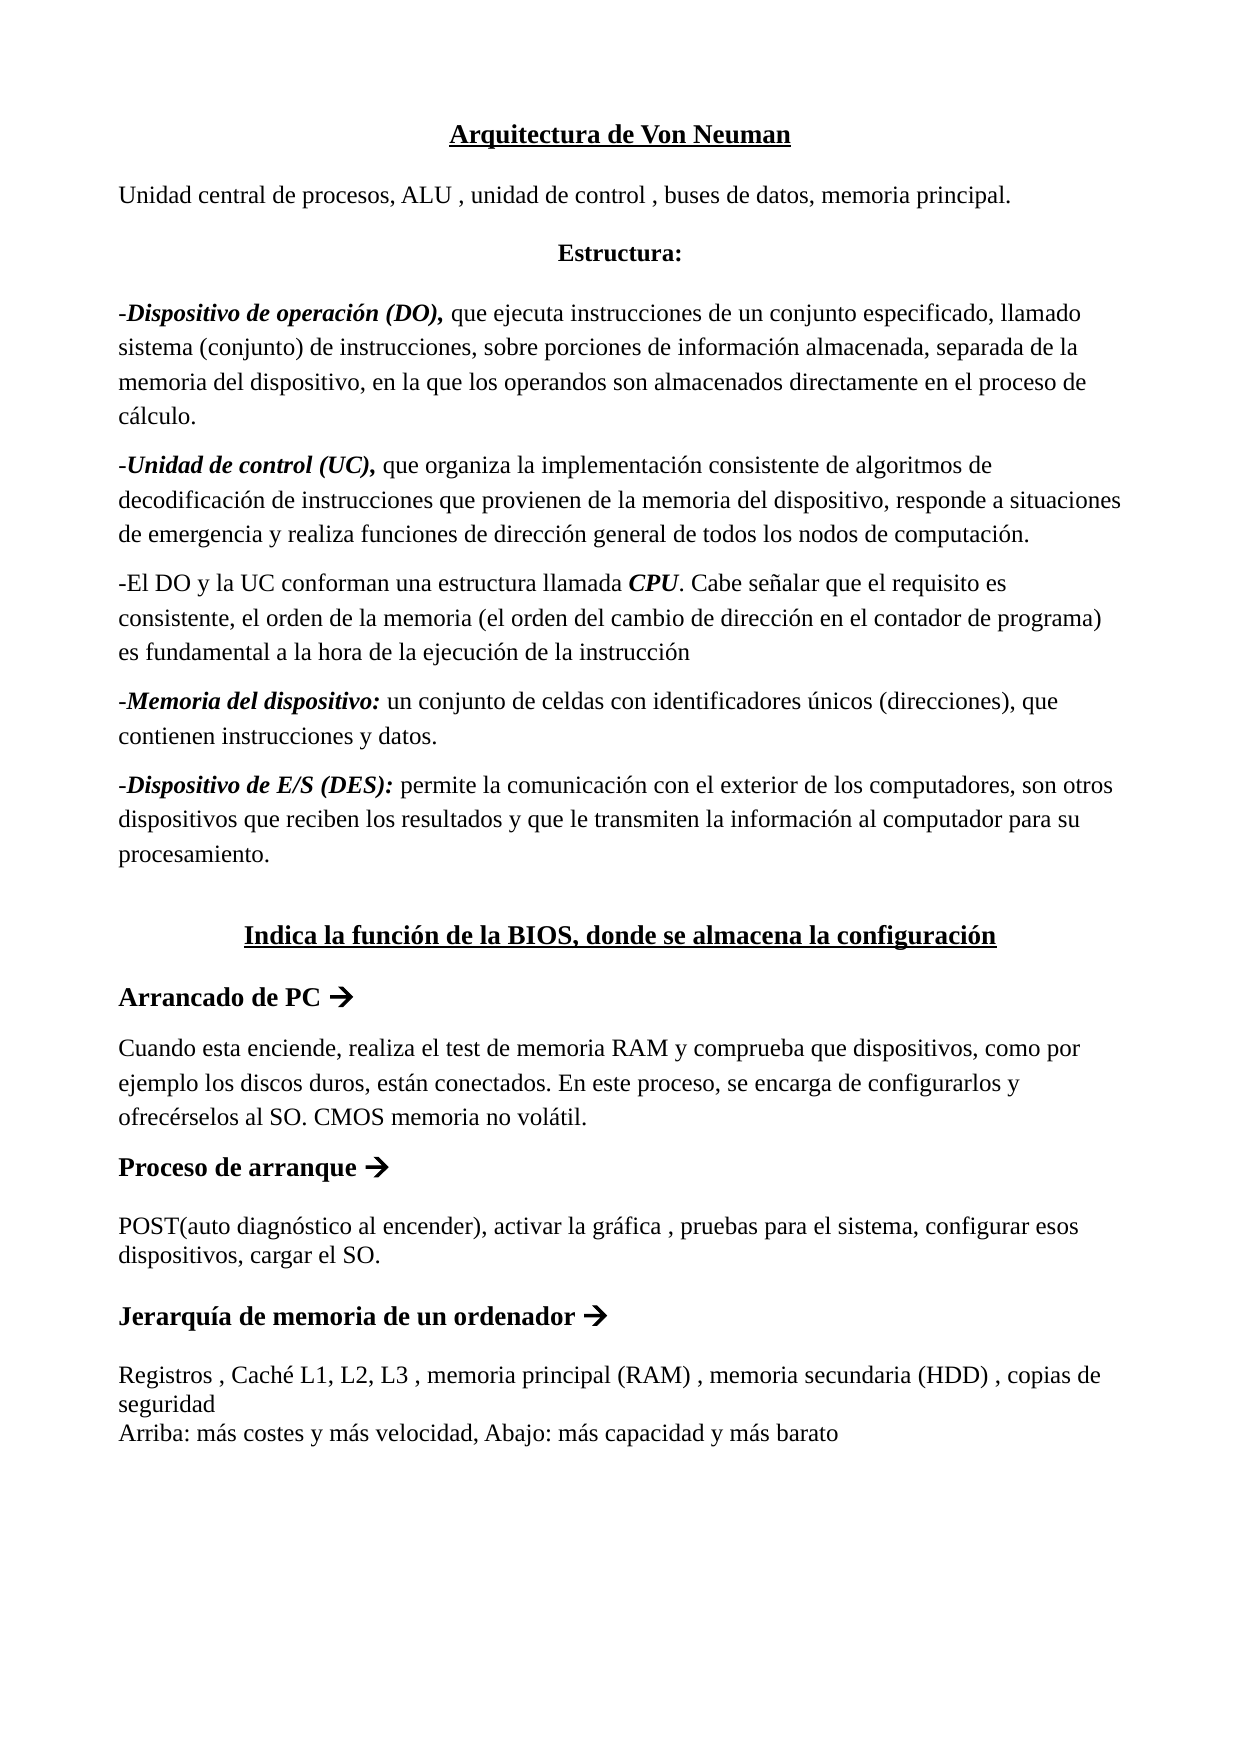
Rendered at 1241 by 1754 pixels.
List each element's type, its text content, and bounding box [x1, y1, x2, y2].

text Cuando esta enciende, realiza el test de memoria RAM y comprueba que dispositivos, como por ejemplo los discos duros, están conectados. En este proceso, se encarga de configurarlos y ofrecérselos al SO. CMOS memoria no volátil. [118, 1033, 1122, 1131]
text -Memoria del dispositivo: un conjunto de celdas con identificadores únicos (direcciones), que contienen instrucciones y datos. [118, 686, 1122, 749]
text Unidad central de procesos, ALU , unidad de control , buses de datos, memoria principal. [118, 180, 1122, 209]
text Indica la función de la BIOS, donde se almacena la configuración [118, 919, 1122, 950]
text -Unidad de control (UC), que organiza la implementación consistente de algoritmos de decodificación de instrucciones que provienen de la memoria del dispositivo, responde a situaciones de emergencia y realiza funciones de dirección general de todos los nodos de computación. [118, 450, 1122, 548]
text Registros , Caché L1, L2, L3 , memoria principal (RAM) , memoria secundaria (HDD) , copias de seguridad [118, 1360, 1122, 1418]
text -El DO y la UC conforman una estructura llamada CPU. Cabe señalar que el requisito es consistente, el orden de la memoria (el orden del cambio de dirección en el contador de programa) es fundamental a la hora de la ejecución de la instrucción [118, 568, 1122, 666]
text -Dispositivo de E/S (DES): permite la comunicación con el exterior de los computadores, son otros dispositivos que reciben los resultados y que le transmiten la información al computador para su procesamiento. [118, 770, 1122, 868]
text POST(auto diagnóstico al encender), activar la gráfica , pruebas para el sistema, configurar esos dispositivos, cargar el SO. [118, 1211, 1122, 1269]
text Proceso de arranque  [118, 1151, 1122, 1183]
text Estructura: [118, 238, 1122, 267]
text Arquitectura de Von Neuman [118, 118, 1122, 149]
text -Dispositivo de operación (DO), que ejecuta instrucciones de un conjunto especificado, llamado sistema (conjunto) de instrucciones, sobre porciones de información almacenada, separada de la memoria del dispositivo, en la que los operandos son almacenados directamente en el proceso de cálculo. [118, 298, 1122, 430]
text Arrancado de PC  [118, 981, 1122, 1013]
text Jerarquía de memoria de un ordenador  [118, 1300, 1122, 1331]
text Arriba: más costes y más velocidad, Abajo: más capacidad y más barato [118, 1418, 1122, 1446]
